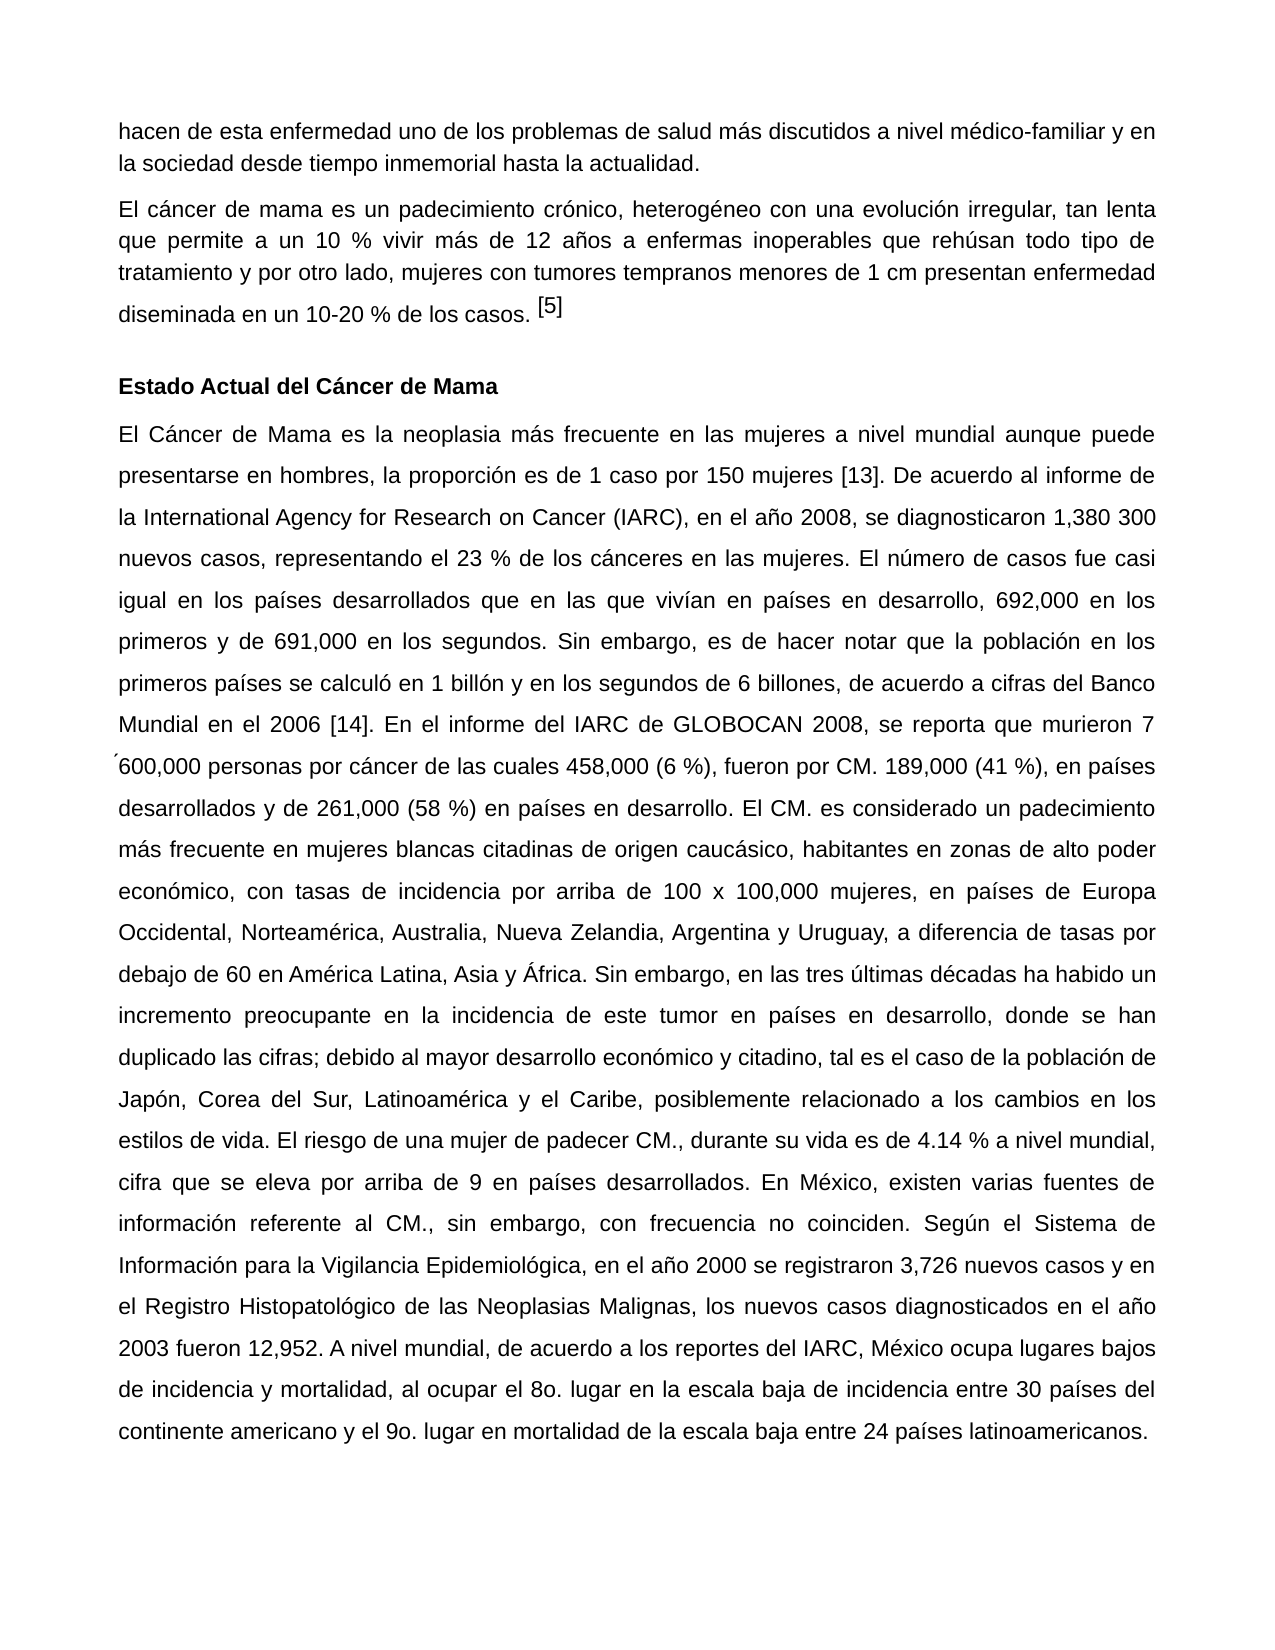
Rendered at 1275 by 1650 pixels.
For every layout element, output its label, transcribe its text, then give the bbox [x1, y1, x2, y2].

subtitle Estado Actual del Cáncer de Mama [118, 373, 1157, 408]
text El cáncer de mama es un padecimiento crónico, heterogéneo con una evolución irregular, tan lenta que permite a un 10 % vivir más de 12 años a enfermas inoperables que rehúsan todo tipo de tratamiento y por otro lado, mujeres con tumores tempranos menores de 1 cm presentan enfermedad diseminada en un 10-20 % de los casos. [5] [118, 196, 1157, 327]
text El Cáncer de Mama es la neoplasia más frecuente en las mujeres a nivel mundial aunque puede presentarse en hombres, la proporción es de 1 caso por 150 mujeres [13]. De acuerdo al informe de la International Agency for Research on Cancer (IARC), en el año 2008, se diagnosticaron 1,380 300 nuevos casos, representando el 23 % de los cánceres en las mujeres. El número de casos fue casi igual en los países desarrollados que en las que vivían en países en desarrollo, 692,000 en los primeros y de 691,000 en los segundos. Sin embargo, es de hacer notar que la población en los primeros países se calculó en 1 billón y en los segundos de 6 billones, de acuerdo a cifras del Banco Mundial en el 2006 [14]. En el informe del IARC de GLOBOCAN 2008, se reporta que murieron 7 ́600,000 personas por cáncer de las cuales 458,000 (6 %), fueron por CM. 189,000 (41 %), en países desarrollados y de 261,000 (58 %) en países en desarrollo. El CM. es considerado un padecimiento más frecuente en mujeres blancas citadinas de origen caucásico, habitantes en zonas de alto poder económico, con tasas de incidencia por arriba de 100 x 100,000 mujeres, en países de Europa Occidental, Norteamérica, Australia, Nueva Zelandia, Argentina y Uruguay, a diferencia de tasas por debajo de 60 en América Latina, Asia y África. Sin embargo, en las tres últimas décadas ha habido un incremento preocupante en la incidencia de este tumor en países en desarrollo, donde se han duplicado las cifras; debido al mayor desarrollo económico y citadino, tal es el caso de la población de Japón, Corea del Sur, Latinoamérica y el Caribe, posiblemente relacionado a los cambios en los estilos de vida. El riesgo de una mujer de padecer CM., durante su vida es de 4.14 % a nivel mundial, cifra que se eleva por arriba de 9 en países desarrollados. En México, existen varias fuentes de información referente al CM., sin embargo, con frecuencia no coinciden. Según el Sistema de Información para la Vigilancia Epidemiológica, en el año 2000 se registraron 3,726 nuevos casos y en el Registro Histopatológico de las Neoplasias Malignas, los nuevos casos diagnosticados en el año 2003 fueron 12,952. A nivel mundial, de acuerdo a los reportes del IARC, México ocupa lugares bajos de incidencia y mortalidad, al ocupar el 8o. lugar en la escala baja de incidencia entre 30 países del continente americano y el 9o. lugar en mortalidad de la escala baja entre 24 países latinoamericanos. [118, 421, 1157, 1453]
text hacen de esta enfermedad uno de los problemas de salud más discutidos a nivel médico-familiar y en la sociedad desde tiempo inmemorial hasta la actualidad. [118, 118, 1157, 176]
